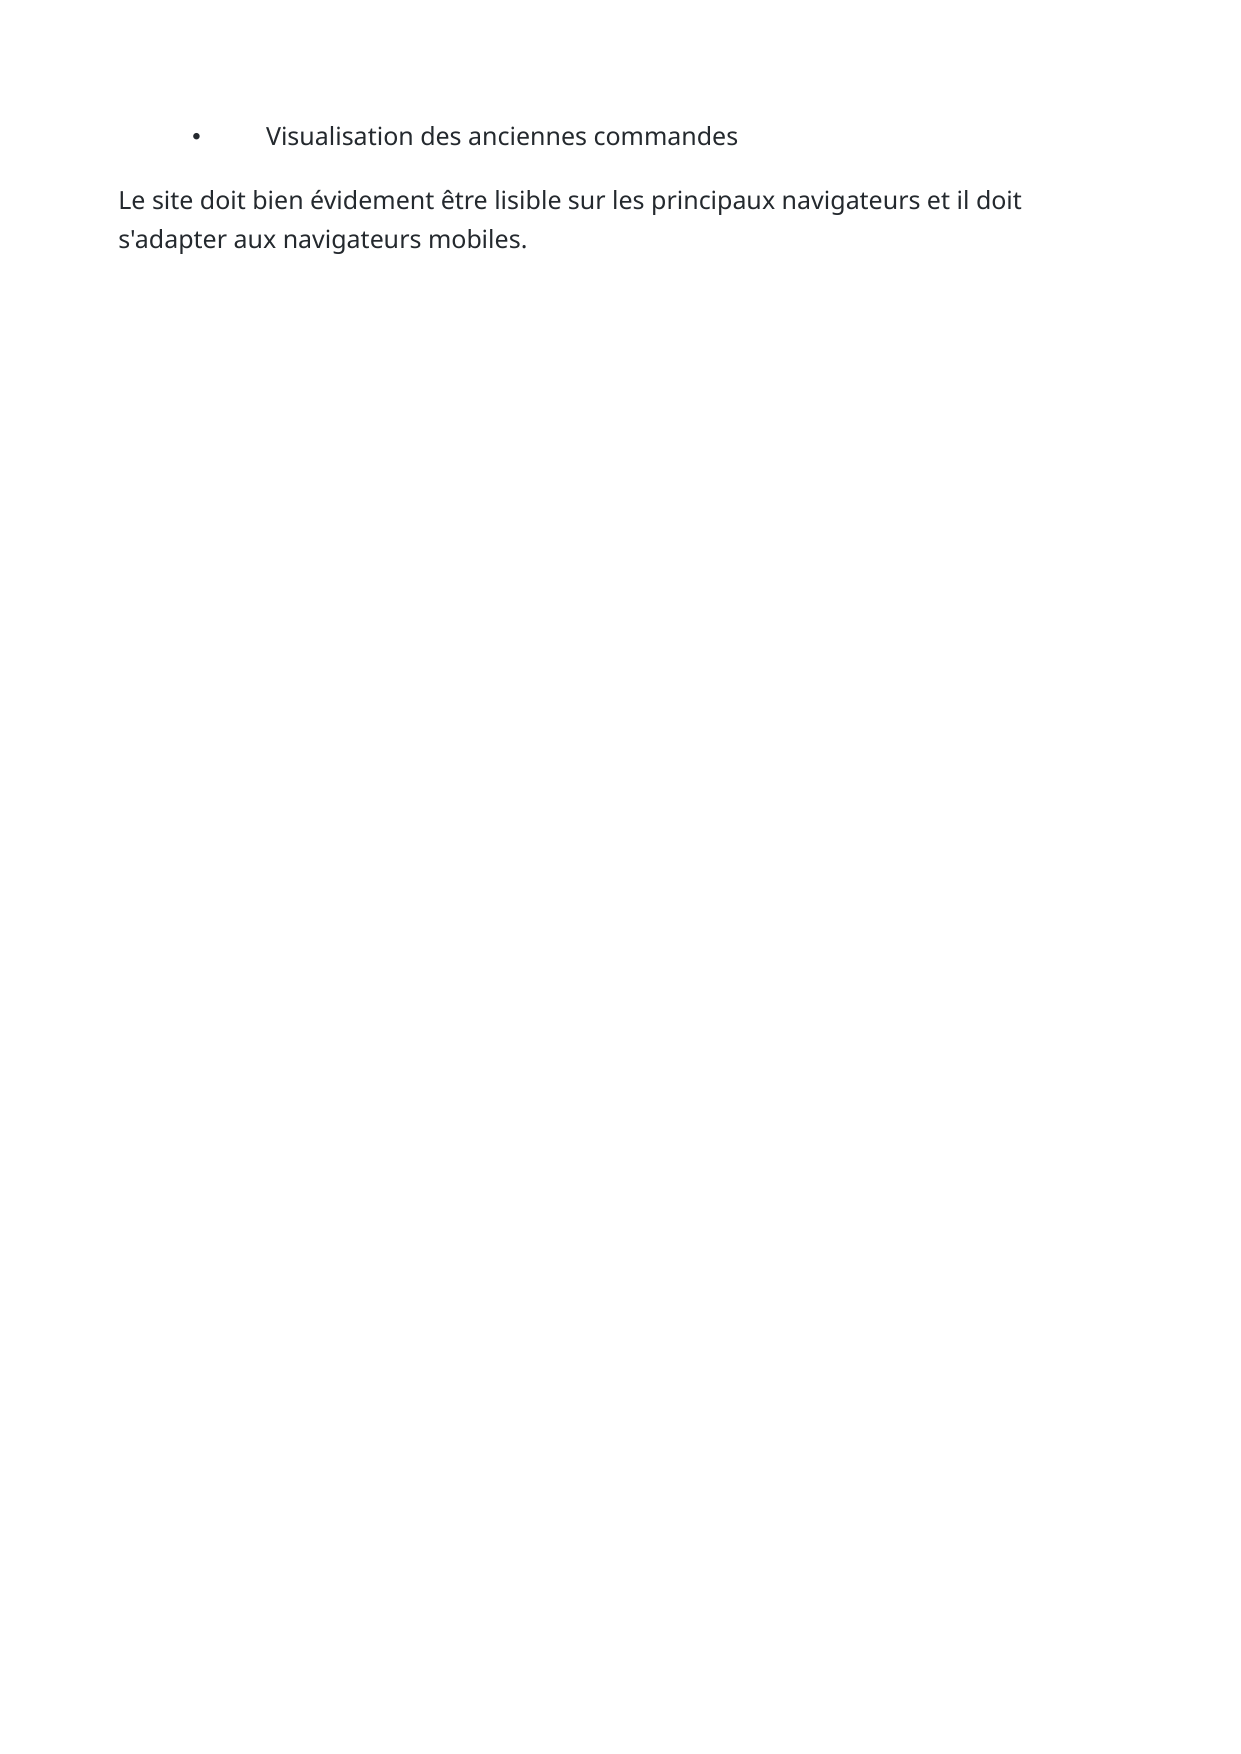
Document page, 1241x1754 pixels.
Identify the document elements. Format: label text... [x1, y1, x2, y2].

text Le site doit bien évidement être lisible sur les principaux navigateurs et il doit s'adapter aux navigateurs mobiles. [118, 182, 1122, 256]
list Visualisation des anciennes commandes [192, 118, 1122, 152]
